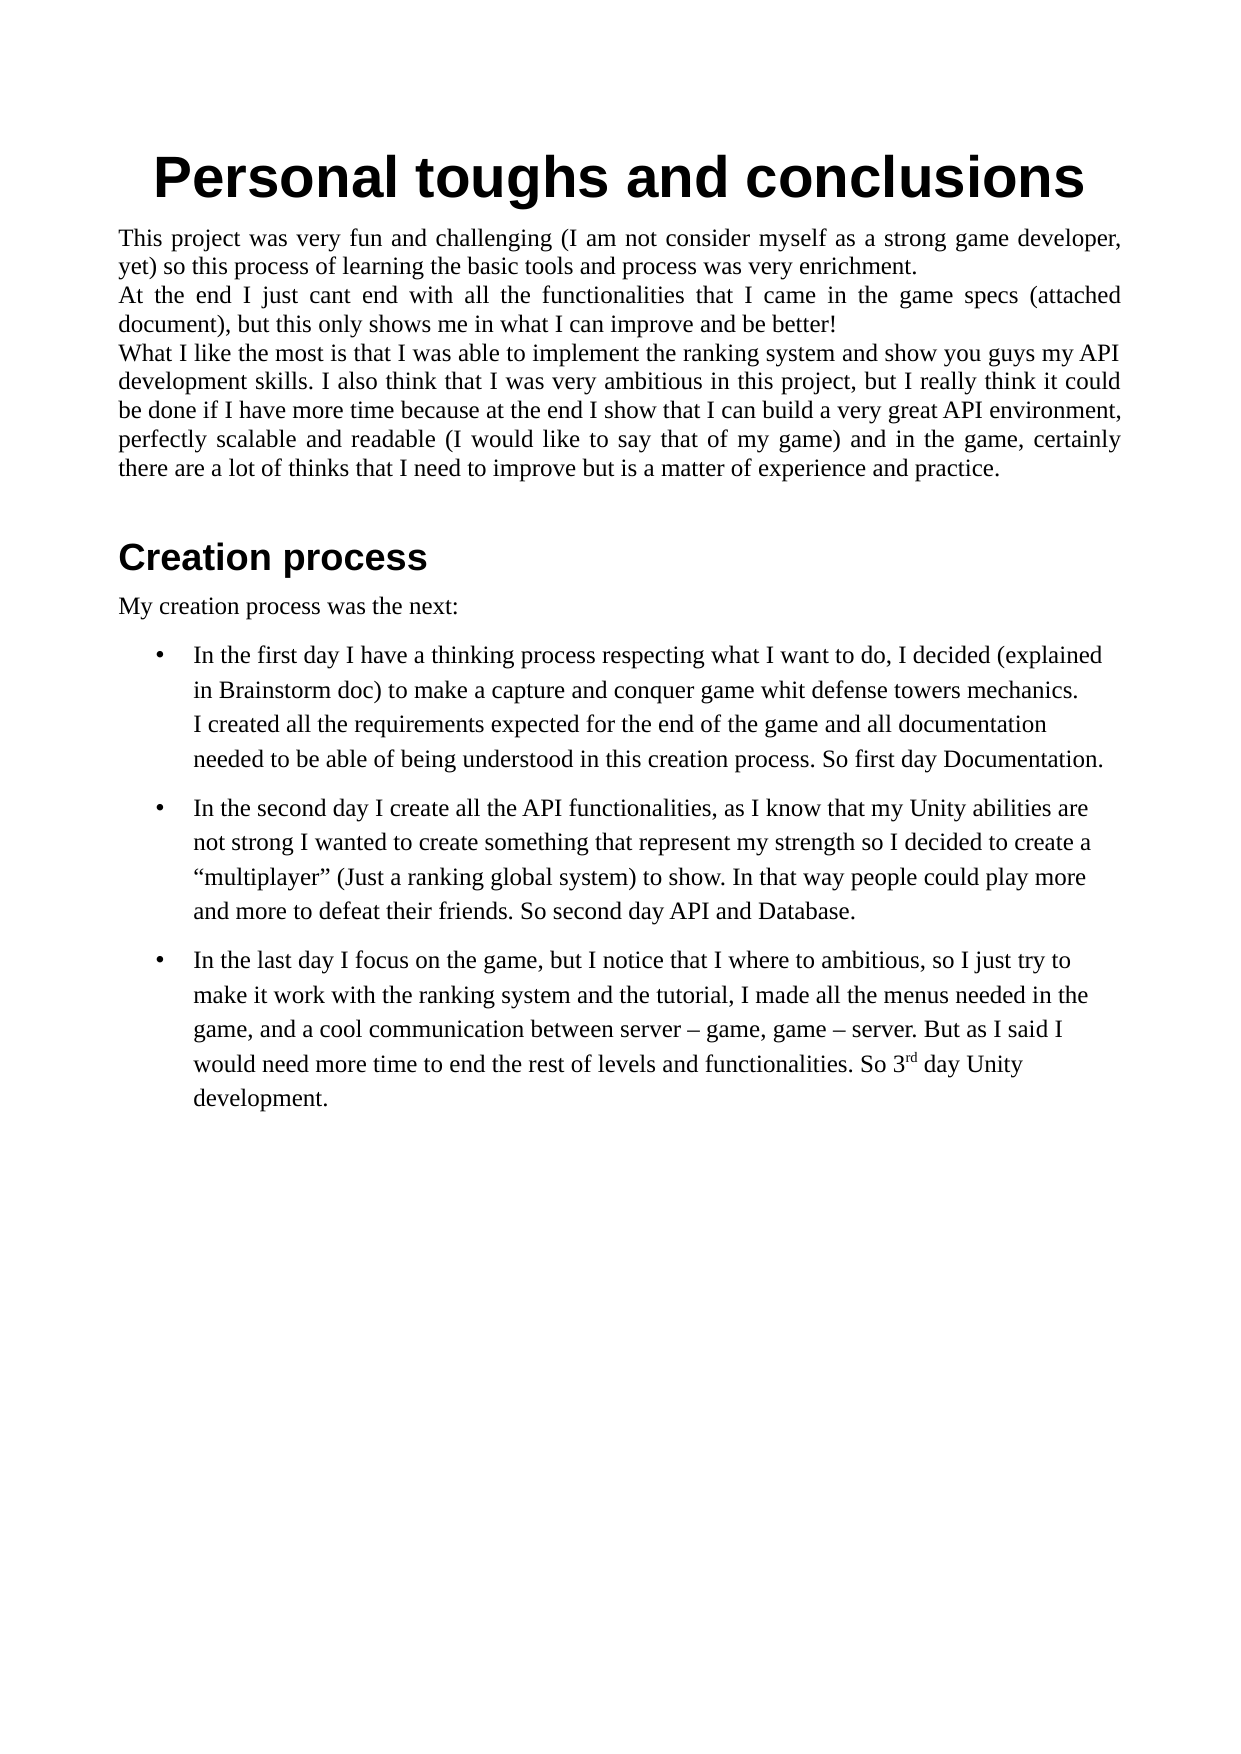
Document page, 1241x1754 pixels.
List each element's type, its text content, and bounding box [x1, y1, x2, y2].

text What I like the most is that I was able to implement the ranking system and show you guys my API development skills. I also think that I was very ambitious in this project, but I really think it could be done if I have more time because at the end I show that I can build a very great API environment, perfectly scalable and readable (I would like to say that of my game) and in the game, certainly there are a lot of thinks that I need to improve but is a matter of experience and practice. [118, 338, 1122, 481]
subtitle Creation process [118, 535, 1122, 579]
text This project was very fun and challenging (I am not consider myself as a strong game developer, yet) so this process of learning the basic tools and process was very enrichment. [118, 223, 1122, 280]
list In the last day I focus on the game, but I notice that I where to ambitious, so I just try to make it work with the ranking system and the tutorial, I made all the menus needed in the game, and a cool communication between server – game, game – server. But as I said I would need more time to end the rest of levels and functionalities. So 3rd day Unity development. [156, 945, 1122, 1112]
list In the second day I create all the API functionalities, as I know that my Unity abilities are not strong I wanted to create something that represent my strength so I decided to create a “multiplayer” (Just a ranking global system) to show. In that way people could play more and more to defeat their friends. So second day API and Database. [156, 793, 1122, 925]
text My creation process was the next: [118, 591, 1122, 620]
list In the first day I have a thinking process respecting what I want to do, I decided (explained in Brainstorm doc) to make a capture and conquer game whit defense towers mechanics. I created all the requirements expected for the end of the game and all documentation needed to be able of being understood in this creation process. So first day Documentation. [156, 640, 1122, 773]
text At the end I just cant end with all the functionalities that I came in the game specs (attached document), but this only shows me in what I can improve and be better! [118, 280, 1122, 338]
title Personal toughs and conclusions [118, 143, 1122, 210]
